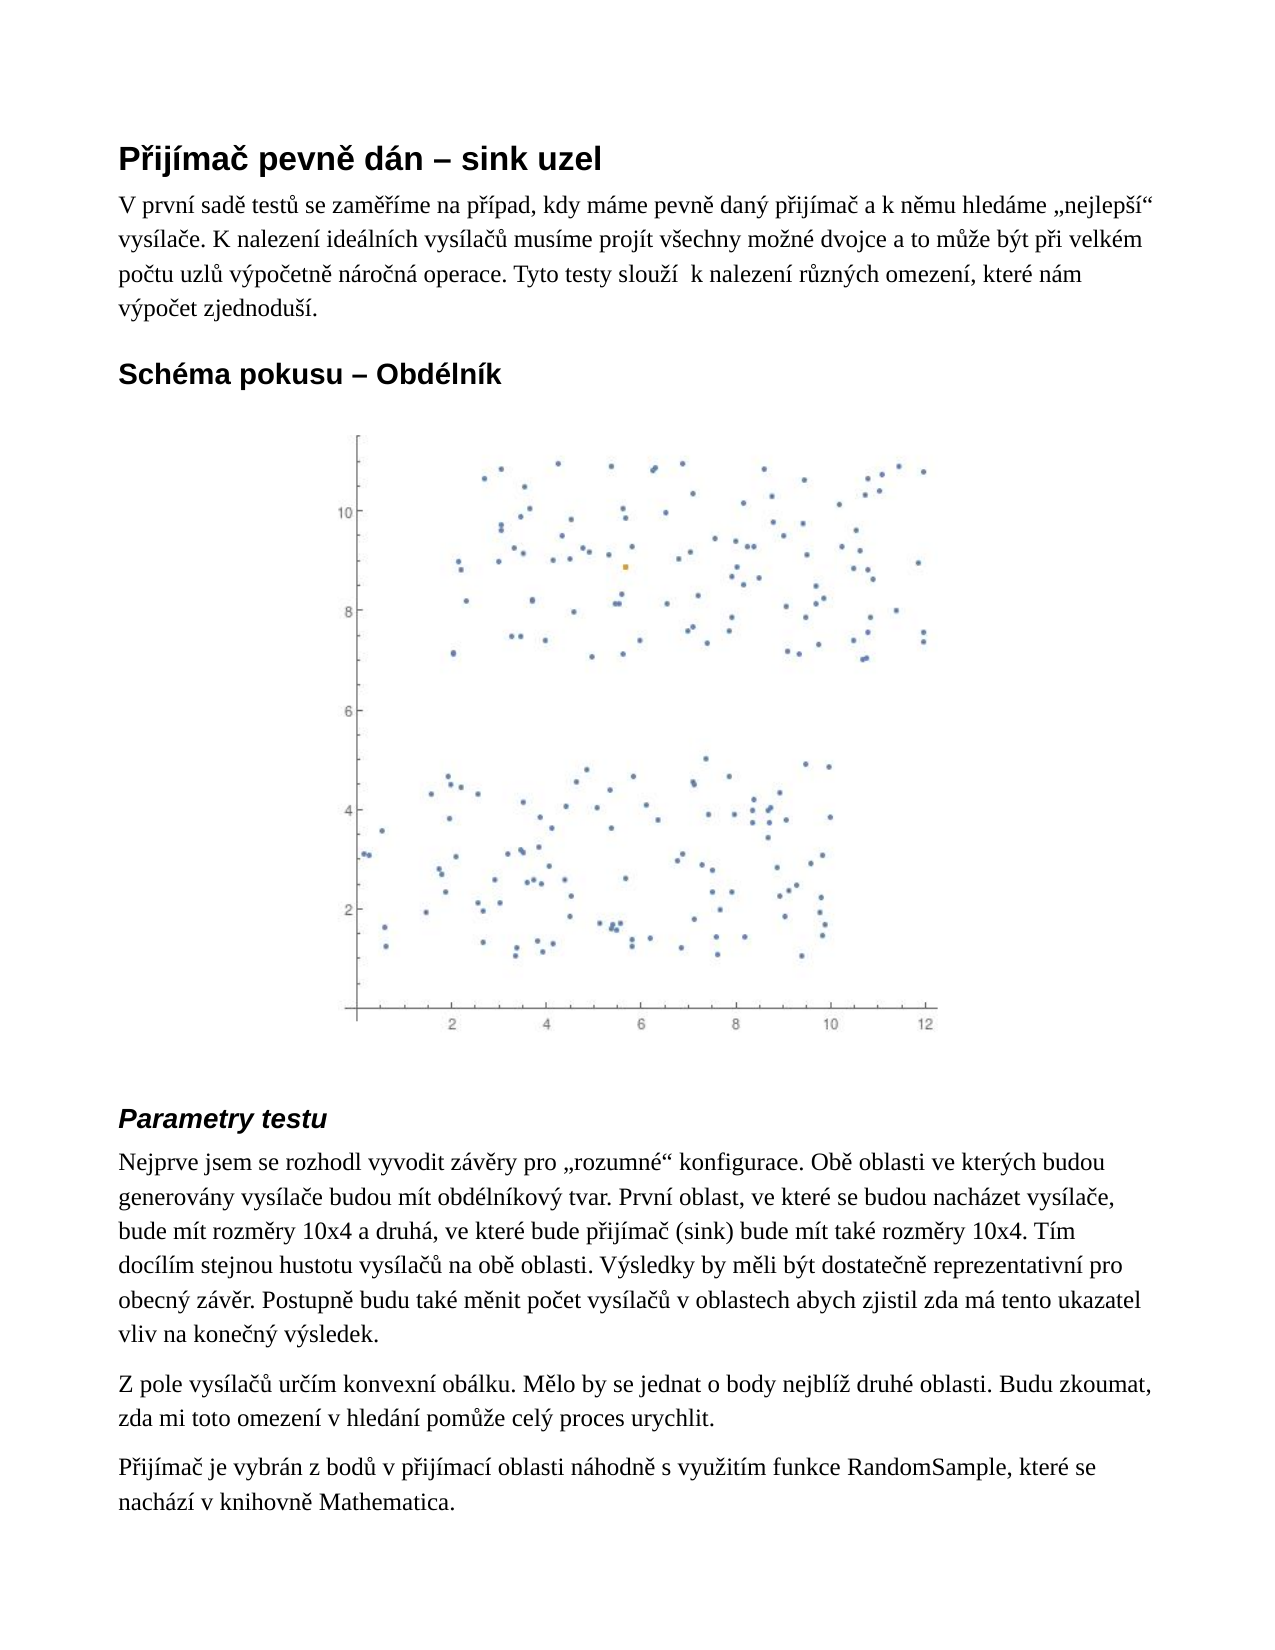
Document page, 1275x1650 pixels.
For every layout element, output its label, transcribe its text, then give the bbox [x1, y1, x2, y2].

subtitle Schéma pokusu – Obdélník [118, 357, 1157, 391]
text Přijímač je vybrán z bodů v přijímací oblasti náhodně s využitím funkce RandomSample, které se nachází v knihovně Mathematica. [118, 1452, 1157, 1515]
subtitle Přijímač pevně dán – sink uzel [118, 139, 1157, 178]
text Nejprve jsem se rozhodl vyvodit závěry pro „rozumné“ konfigurace. Obě oblasti ve kterých budou generovány vysílače budou mít obdélníkový tvar. První oblast, ve které se budou nacházet vysílače, bude mít rozměry 10x4 a druhá, ve které bude přijímač (sink) bude mít také rozměry 10x4. Tím docílím stejnou hustotu vysílačů na obě oblasti. Výsledky by měli být dostatečně reprezentativní pro obecný závěr. Postupně budu také měnit počet vysílačů v oblastech abych zjistil zda má tento ukazatel vliv na konečný výsledek. [118, 1147, 1157, 1348]
text V první sadě testů se zaměříme na případ, kdy máme pevně daný přijímač a k němu hledáme „nejlepší“ vysílače. K nalezení ideálních vysílačů musíme projít všechny možné dvojce a to může být při velkém počtu uzlů výpočetně náročná operace. Tyto testy slouží k nalezení různých omezení, které nám výpočet zjednoduší. [118, 190, 1157, 322]
text Z pole vysílačů určím konvexní obálku. Mělo by se jednat o body nejblíž druhé oblasti. Budu zkoumat, zda mi toto omezení v hledání pomůže celý proces urychlit. [118, 1369, 1157, 1432]
subtitle Parametry testu [118, 1103, 1157, 1135]
picture [337, 435, 938, 1035]
